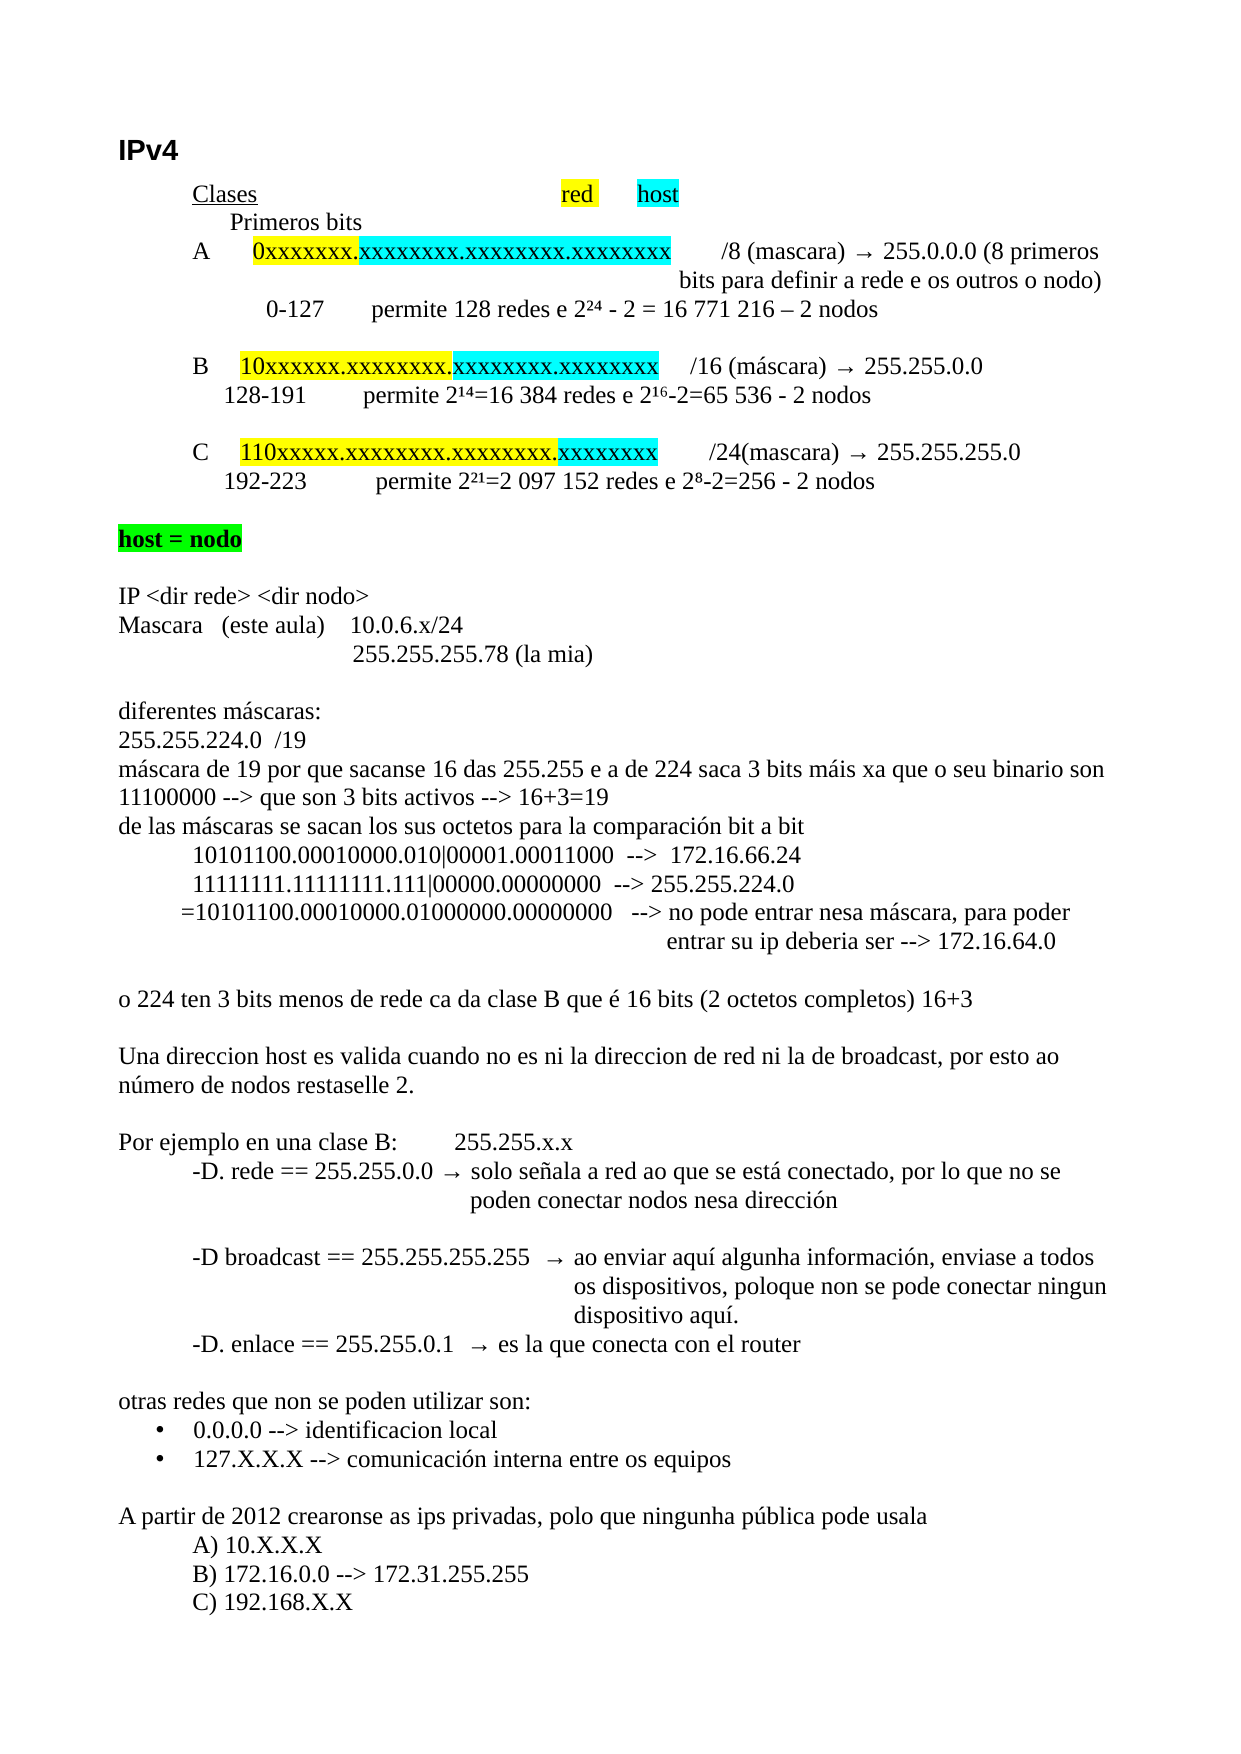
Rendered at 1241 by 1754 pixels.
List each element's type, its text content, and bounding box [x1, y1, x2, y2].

text Una direccion host es valida cuando no es ni la direccion de red ni la de broadcast, por esto ao número de nodos restaselle 2. [118, 1041, 1122, 1099]
text C) 192.168.X.X [118, 1587, 1122, 1616]
text Primeros bits [118, 207, 1122, 236]
list 0.0.0.0 --> identificacion local [156, 1415, 1122, 1444]
text máscara de 19 por que sacanse 16 das 255.255 e a de 224 saca 3 bits máis xa que o seu binario son [118, 754, 1122, 782]
text A) 10.X.X.X [118, 1530, 1122, 1559]
text =10101100.00010000.01000000.00000000 --> no pode entrar nesa máscara, para poder entrar su ip deberia ser --> 172.16.64.0 [118, 897, 1122, 955]
text -D. enlace == 255.255.0.1 → es la que conecta con el router [118, 1329, 1122, 1357]
text 128-191 permite 2¹⁴=16 384 redes e 2¹⁶-2=65 536 - 2 nodos [118, 380, 1122, 409]
text host = nodo [118, 524, 1122, 552]
text Clases red host [118, 179, 1122, 207]
text C 110xxxxx.xxxxxxxx.xxxxxxxx.xxxxxxxx /24(mascara) → 255.255.255.0 [118, 437, 1122, 466]
text 192-223 permite 2²¹=2 097 152 redes e 2⁸-2=256 - 2 nodos [118, 466, 1122, 495]
text otras redes que non se poden utilizar son: [118, 1386, 1122, 1415]
text 11100000 --> que son 3 bits activos --> 16+3=19 [118, 782, 1122, 811]
subtitle IPv4 [118, 133, 1122, 166]
text A 0xxxxxxx.xxxxxxxx.xxxxxxxx.xxxxxxxx /8 (mascara) → 255.0.0.0 (8 primeros bits para definir a rede e os outros o nodo) [118, 236, 1122, 294]
text B 10xxxxxx.xxxxxxxx.xxxxxxxx.xxxxxxxx /16 (máscara) → 255.255.0.0 [118, 351, 1122, 380]
text o 224 ten 3 bits menos de rede ca da clase B que é 16 bits (2 octetos completos) 16+3 [118, 984, 1122, 1012]
text 11111111.11111111.111|00000.00000000 --> 255.255.224.0 [118, 869, 1122, 897]
text de las máscaras se sacan los sus octetos para la comparación bit a bit [118, 811, 1122, 840]
text 0-127 permite 128 redes e 2²⁴ - 2 = 16 771 216 – 2 nodos [118, 294, 1122, 322]
text 255.255.255.78 (la mia) [118, 639, 1122, 667]
text 10101100.00010000.010|00001.00011000 --> 172.16.66.24 [118, 840, 1122, 869]
text Por ejemplo en una clase B: 255.255.x.x [118, 1127, 1122, 1156]
text -D broadcast == 255.255.255.255 → ao enviar aquí algunha información, enviase a todos os dispositivos, poloque non se pode conectar ningun dispositivo aquí. [118, 1242, 1122, 1329]
text A partir de 2012 crearonse as ips privadas, polo que ningunha pública pode usala [118, 1501, 1122, 1530]
text 255.255.224.0 /19 [118, 725, 1122, 754]
text -D. rede == 255.255.0.0 → solo señala a red ao que se está conectado, por lo que no se poden conectar nodos nesa dirección [118, 1156, 1122, 1214]
text diferentes máscaras: [118, 696, 1122, 725]
text B) 172.16.0.0 --> 172.31.255.255 [118, 1559, 1122, 1587]
list 127.X.X.X --> comunicación interna entre os equipos [156, 1444, 1122, 1472]
text IP <dir rede> <dir nodo> [118, 581, 1122, 610]
text Mascara (este aula) 10.0.6.x/24 [118, 610, 1122, 639]
